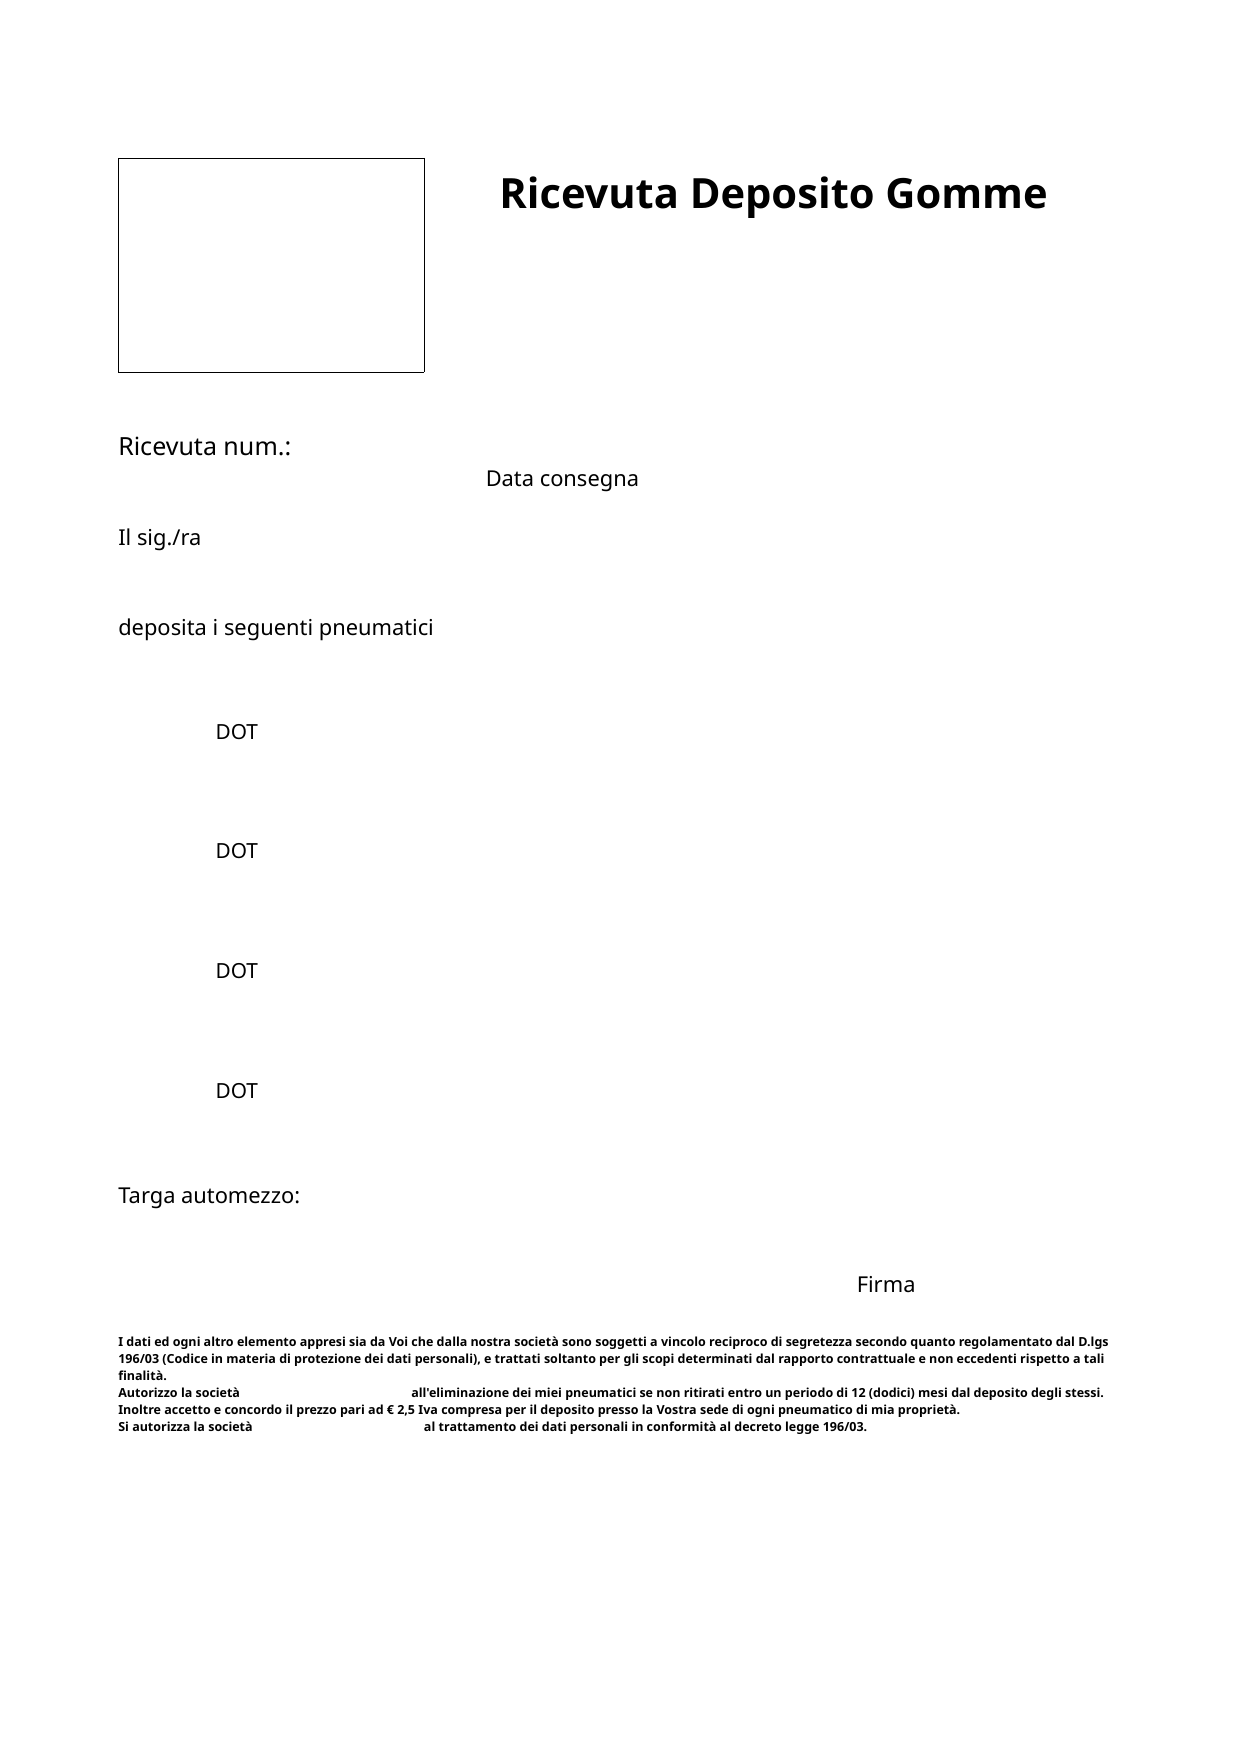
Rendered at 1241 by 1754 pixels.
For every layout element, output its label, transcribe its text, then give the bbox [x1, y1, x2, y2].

text <setLang(user.context_lang)> [118, 135, 1122, 158]
text Il sig./ra [118, 522, 1122, 552]
table_cell <if test="o.desc4"> [118, 1030, 626, 1070]
text Autorizzo la società <company.partner_id.name or ''> all'eliminazione dei miei pneumatici se non ritirati entro un periodo di 12 (dodici) mesi dal deposito degli stessi. [118, 1384, 1122, 1401]
text deposita i seguenti pneumatici [118, 612, 1122, 641]
table_header <company.partner_id.name or ''> <company.partner_id.address and company.partner_id.address[0].street or ''> <company.partner_id.address and company.partner_id.address[0].street2 or ''> <company.partner_id.address and company.partner_id.address[0].zip or ''> <company.partner_id.address and company.partner_id.address[0].city or ''> [119, 159, 424, 372]
table_cell </if> [118, 1110, 626, 1150]
table_cell <o.desc4> DOT <o.dot4> [118, 1070, 626, 1110]
text Ricevuta num.: <o.id> [118, 428, 1122, 463]
table_cell <if test="o.desc2"> [118, 791, 626, 831]
text I dati ed ogni altro elemento appresi sia da Voi che dalla nostra società sono soggetti a vincolo reciproco di segretezza secondo quanto regolamentato dal D.lgs 196/03 (Codice in materia di protezione dei dati personali), e trattati soltanto per gli scopi determinati dal rapporto contrattuale e non eccedenti rispetto a tali finalità. [118, 1333, 1122, 1384]
table_cell </if> [118, 871, 626, 911]
table_cell <if test="o.desc3"> [118, 911, 626, 950]
table_cell </if> [118, 751, 626, 791]
table_header <if test="o.desc1"> [118, 671, 626, 711]
table_cell <o.desc3> DOT <o.dot3> [118, 950, 626, 990]
text Data consegna <get_locale_date_from_datetime(o.date_storage) or ''> [118, 463, 1122, 492]
table_cell <o.desc1> DOT <o.dot1> [118, 711, 626, 751]
text Firma [118, 1269, 1122, 1299]
text Si autorizza la società <company.partner_id.name or ''> al trattamento dei dati personali in conformità al decreto legge 196/03. [118, 1418, 1122, 1436]
table_cell <o.desc2> DOT <o.dot2> [118, 831, 626, 871]
text Targa automezzo: <o.name> [118, 1180, 1122, 1209]
table_cell </if> [118, 990, 626, 1030]
table_header Ricevuta Deposito Gomme [425, 158, 1123, 372]
text <o.partner_id.name> [118, 552, 1122, 582]
text Inoltre accetto e concordo il prezzo pari ad € 2,5 Iva compresa per il deposito presso la Vostra sede di ogni pneumatico di mia proprietà. [118, 1401, 1122, 1418]
